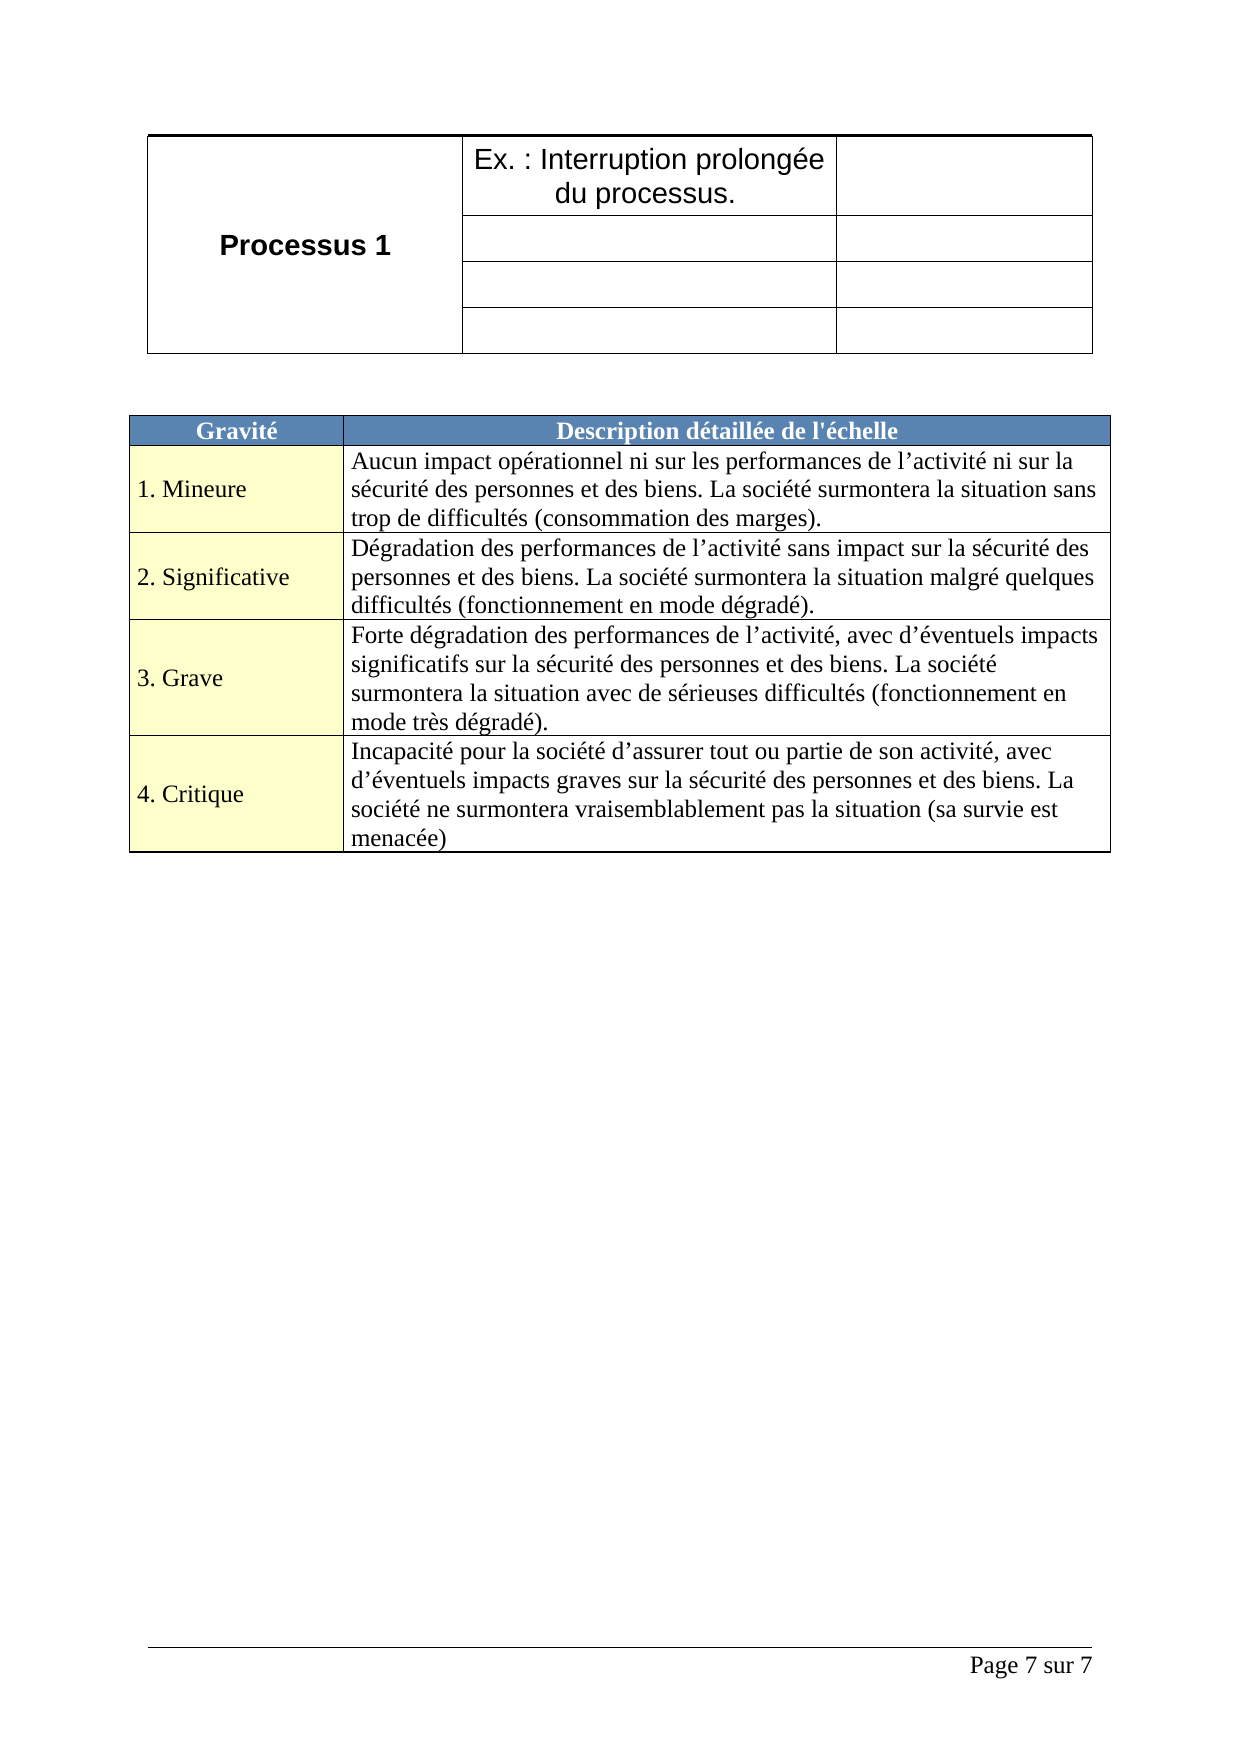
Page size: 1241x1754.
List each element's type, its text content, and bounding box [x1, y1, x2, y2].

table_cell 1. Mineure [130, 446, 343, 532]
table_header Gravité [130, 416, 343, 445]
table_cell [463, 308, 836, 353]
table_cell [837, 308, 1092, 353]
table_header Description détaillée de l'échelle [344, 416, 1110, 445]
table_cell Incapacité pour la société d’assurer tout ou partie de son activité, avec d’éventuels impacts graves sur la sécurité des personnes et des biens. La société ne surmontera vraisemblablement pas la situation (sa survie est menacée) [344, 736, 1110, 851]
table_cell [837, 137, 1092, 215]
table_cell 2. Significative [130, 533, 343, 619]
table_cell 4. Critique [130, 736, 343, 851]
table_cell Ex. : Interruption prolongée du processus. [463, 137, 836, 215]
table_cell Forte dégradation des performances de l’activité, avec d’éventuels impacts significatifs sur la sécurité des personnes et des biens. La société surmontera la situation avec de sérieuses difficultés (fonctionnement en mode très dégradé). [344, 620, 1110, 735]
table_cell 3. Grave [130, 620, 343, 735]
table_cell [463, 216, 836, 261]
table_cell Processus 1 [148, 137, 462, 353]
table_cell Dégradation des performances de l’activité sans impact sur la sécurité des personnes et des biens. La société surmontera la situation malgré quelques difficultés (fonctionnement en mode dégradé). [344, 533, 1110, 619]
table_cell [463, 262, 836, 307]
table_cell Aucun impact opérationnel ni sur les performances de l’activité ni sur la sécurité des personnes et des biens. La société surmontera la situation sans trop de difficultés (consommation des marges). [344, 446, 1110, 532]
table_cell [837, 216, 1092, 261]
table_cell [837, 262, 1092, 307]
